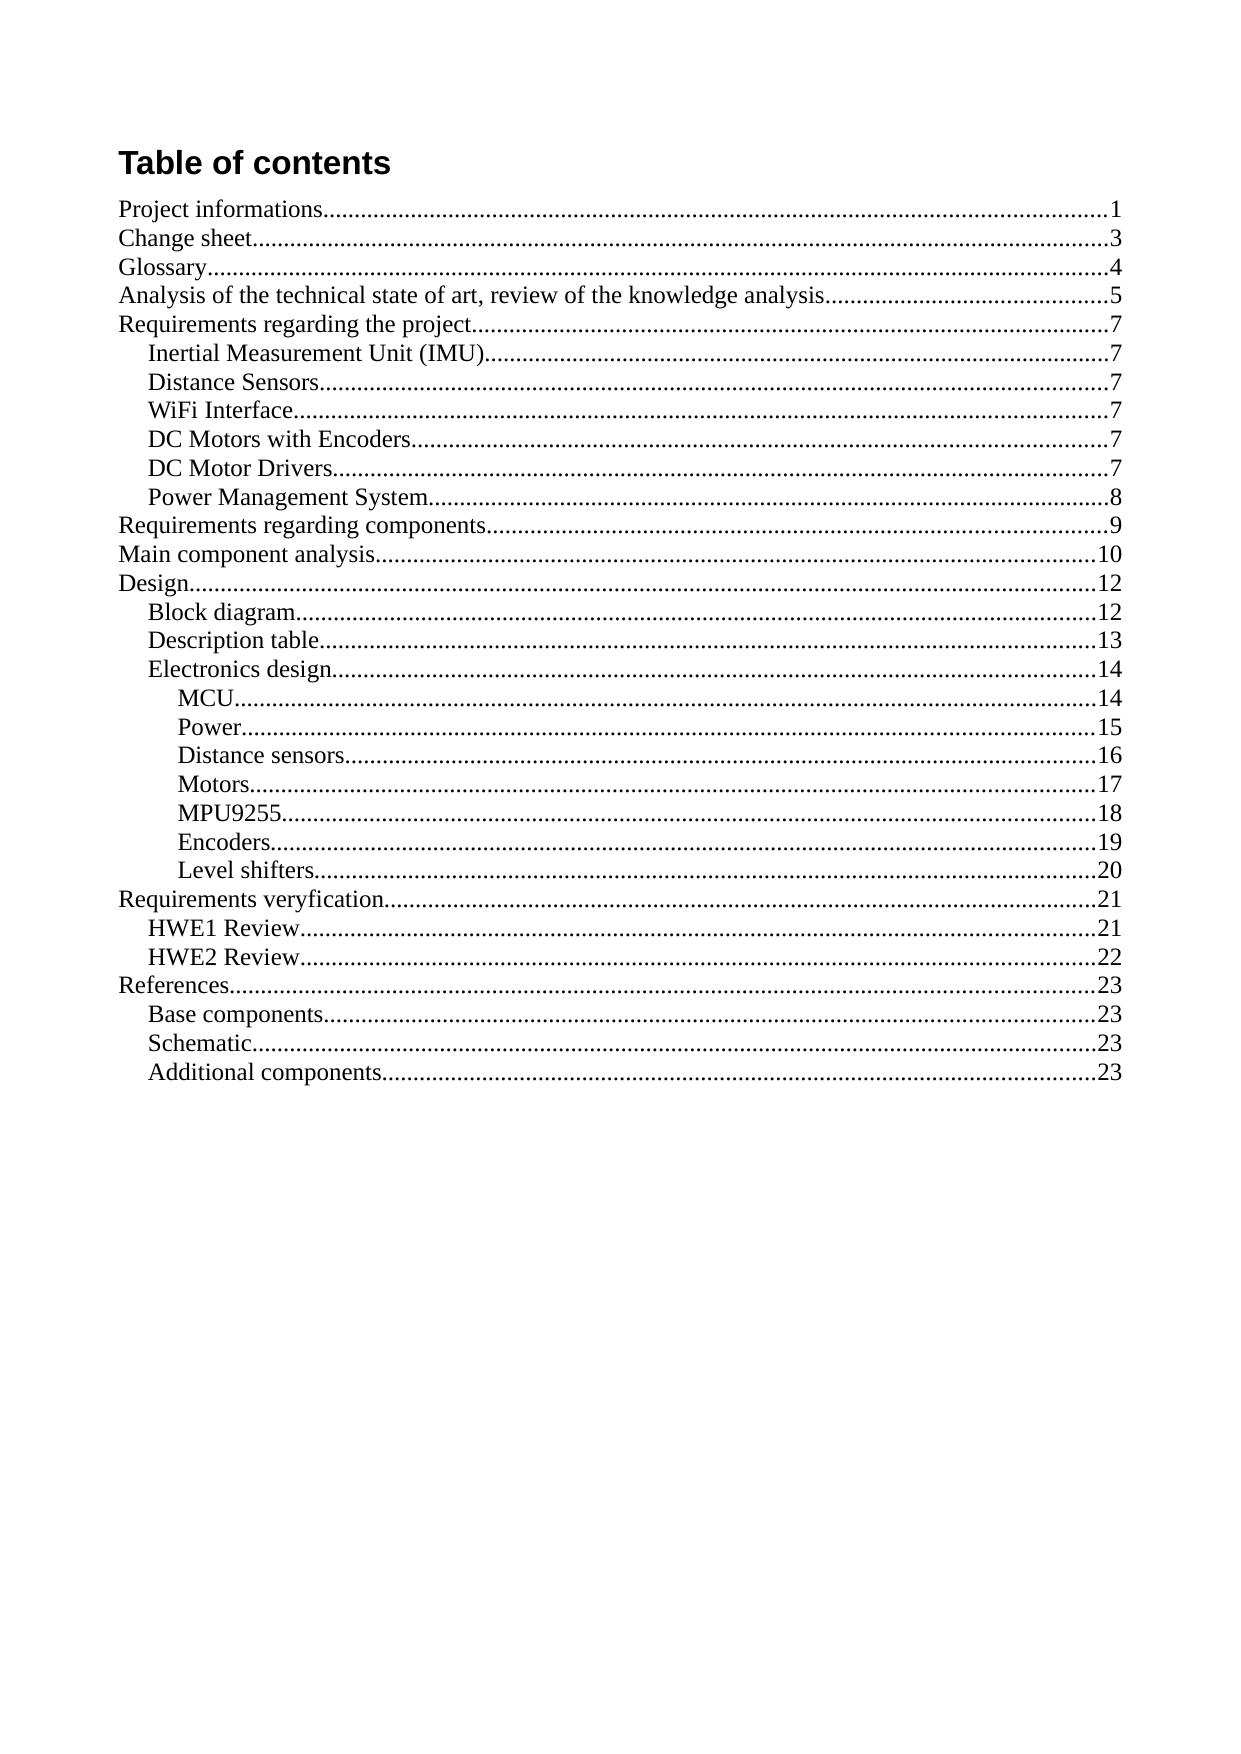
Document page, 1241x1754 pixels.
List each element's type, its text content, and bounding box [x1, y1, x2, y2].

text Change sheet 3 [118, 223, 1122, 252]
text Motors 17 [177, 769, 1122, 798]
text Requirements regarding components 9 [118, 510, 1122, 539]
text Design 12 [118, 568, 1122, 597]
text Distance Sensors 7 [148, 367, 1122, 395]
text Distance sensors 16 [177, 740, 1122, 769]
text Analysis of the technical state of art, review of the knowledge analysis 5 [118, 280, 1122, 309]
subtitle Table of contents [118, 143, 1122, 182]
text Glossary 4 [118, 252, 1122, 280]
text HWE2 Review 22 [148, 942, 1122, 970]
text Main component analysis 10 [118, 539, 1122, 568]
text WiFi Interface 7 [148, 395, 1122, 424]
text Requirements regarding the project 7 [118, 309, 1122, 338]
text Project informations 1 [118, 194, 1122, 223]
text Electronics design 14 [148, 654, 1122, 683]
text Inertial Measurement Unit (IMU) 7 [148, 338, 1122, 367]
text Requirements veryfication 21 [118, 884, 1122, 913]
text Additional components 23 [148, 1057, 1122, 1085]
text DC Motors with Encoders 7 [148, 424, 1122, 453]
text Power Management System 8 [148, 482, 1122, 510]
text References 23 [118, 970, 1122, 999]
text Level shifters 20 [177, 855, 1122, 884]
text Description table 13 [148, 625, 1122, 654]
text Base components 23 [148, 999, 1122, 1028]
text MCU 14 [177, 683, 1122, 712]
text Power 15 [177, 712, 1122, 740]
text Block diagram 12 [148, 597, 1122, 625]
text Schematic 23 [148, 1028, 1122, 1057]
text MPU9255 18 [177, 798, 1122, 827]
text DC Motor Drivers 7 [148, 453, 1122, 482]
text HWE1 Review 21 [148, 913, 1122, 942]
text Encoders 19 [177, 827, 1122, 855]
